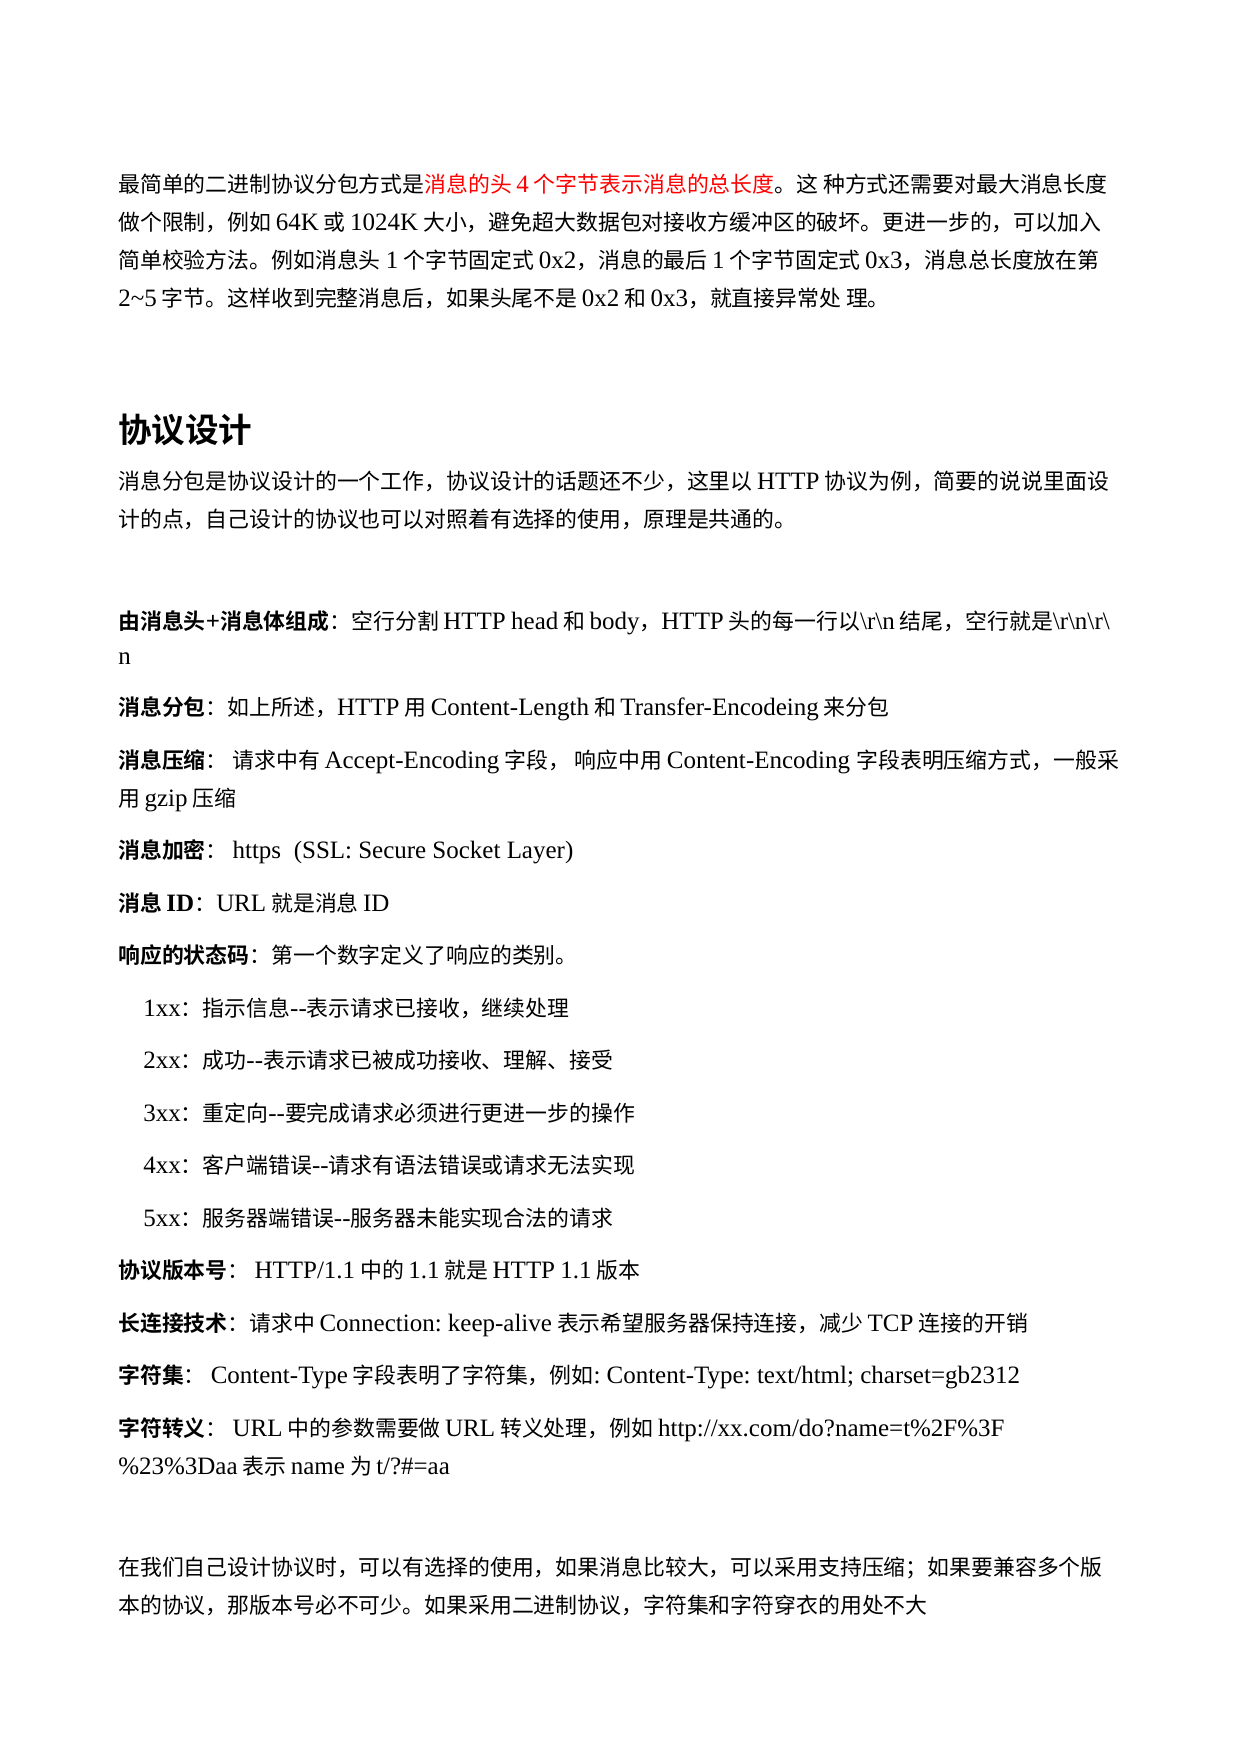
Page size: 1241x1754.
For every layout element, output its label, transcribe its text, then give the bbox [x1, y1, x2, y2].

text 字符转义： URL中的参数需要做URL转义处理，例如 http://xx.com/do?name=t%2F%3F%23%3Daa表示name为t/?#=aa [118, 1411, 1122, 1480]
text 5xx：服务器端错误--服务器未能实现合法的请求 [118, 1201, 1122, 1232]
text 消息分包是协议设计的一个工作，协议设计的话题还不少，这里以HTTP协议为例，简要的说说里面设计的点，自己设计的协议也可以对照着有选择的使用，原理是共通的。 [118, 464, 1122, 534]
text 协议版本号： HTTP/1.1中的1.1就是HTTP 1.1版本 [118, 1253, 1122, 1285]
text 1xx：指示信息--表示请求已接收，继续处理 [118, 991, 1122, 1022]
text 4xx：客户端错误--请求有语法错误或请求无法实现 [118, 1148, 1122, 1180]
text 在我们自己设计协议时，可以有选择的使用，如果消息比较大，可以采用支持压缩；如果要兼容多个版本的协议，那版本号必不可少。如果采用二进制协议，字符集和字符穿衣的用处不大 [118, 1550, 1122, 1620]
text 最简单的二进制协议分包方式是消息的头4个字节表示消息的总长度。这 种方式还需要对最大消息长度做个限制，例如64K或1024K大小，避免超大数据包对接收方缓冲区的破坏。更进一步的，可以加入简单校验方法。例如消息头 1个字节固定式0x2，消息的最后1个字节固定式0x3，消息总长度放在第2~5字节。这样收到完整消息后，如果头尾不是0x2和0x3，就直接异常处 理。 [118, 167, 1122, 313]
text 2xx：成功--表示请求已被成功接收、理解、接受 [118, 1043, 1122, 1075]
text 消息分包：如上所述，HTTP用Content-Length和Transfer-Encodeing来分包 [118, 690, 1122, 722]
text 字符集： Content-Type字段表明了字符集，例如: Content-Type: text/html; charset=gb2312 [118, 1358, 1122, 1390]
text 响应的状态码：第一个数字定义了响应的类别。 [118, 938, 1122, 970]
text 3xx：重定向--要完成请求必须进行更进一步的操作 [118, 1096, 1122, 1127]
text 消息ID：URL就是消息ID [118, 886, 1122, 917]
text 消息加密： https (SSL: Secure Socket Layer) [118, 833, 1122, 865]
text 由消息头+消息体组成：空行分割HTTP head和body，HTTP头的每一行以\r\n结尾，空行就是\r\n\r\n [118, 604, 1122, 670]
text 消息压缩： 请求中有Accept-Encoding字段， 响应中用Content-Encoding 字段表明压缩方式，一般采用gzip压缩 [118, 743, 1122, 812]
text 长连接技术：请求中Connection: keep-alive表示希望服务器保持连接，减少TCP连接的开销 [118, 1306, 1122, 1337]
subtitle 协议设计 [118, 403, 1122, 452]
